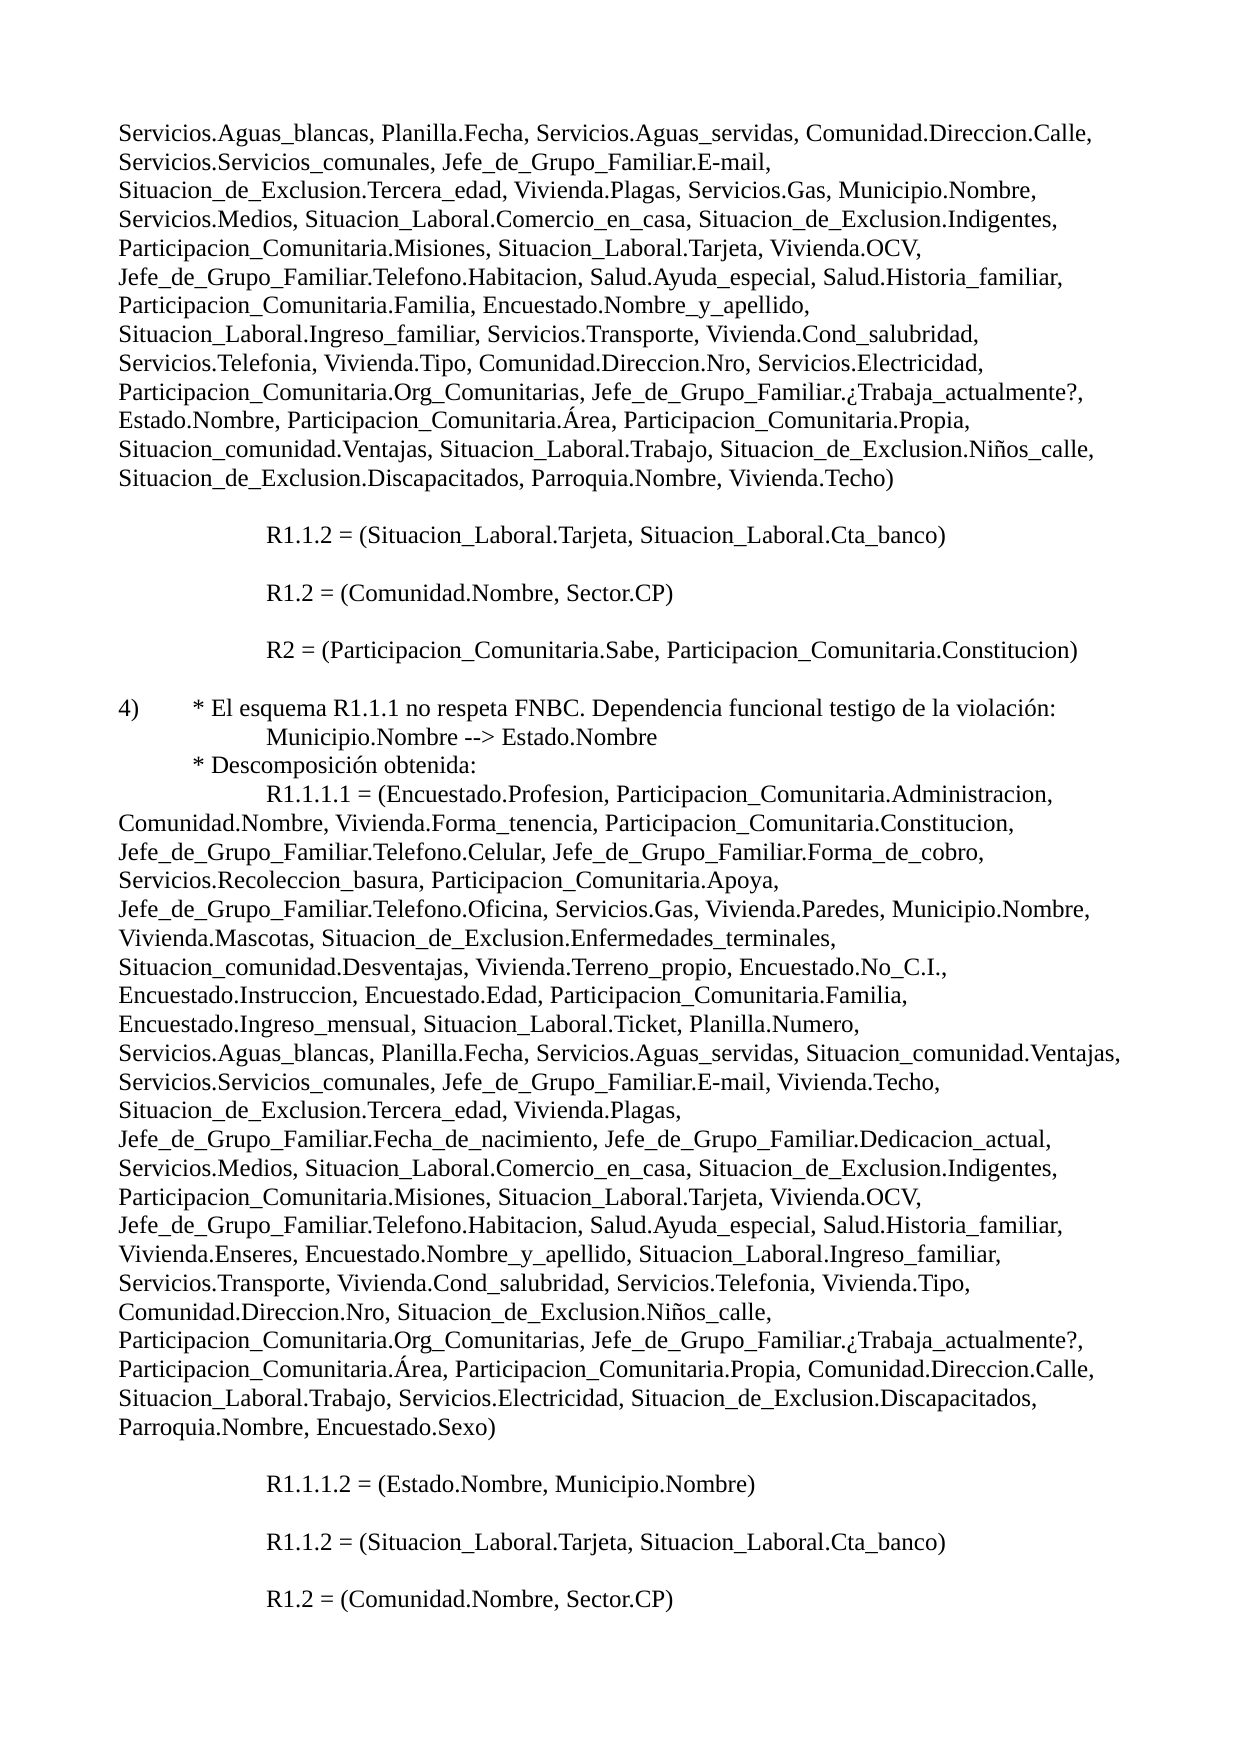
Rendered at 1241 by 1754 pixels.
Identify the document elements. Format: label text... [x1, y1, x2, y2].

text R1.1.2 = (Situacion_Laboral.Tarjeta, Situacion_Laboral.Cta_banco) [118, 521, 1122, 549]
text R2 = (Participacion_Comunitaria.Sabe, Participacion_Comunitaria.Constitucion) [118, 636, 1122, 664]
text Servicios.Aguas_blancas, Planilla.Fecha, Servicios.Aguas_servidas, Comunidad.Direccion.Calle, Servicios.Servicios_comunales, Jefe_de_Grupo_Familiar.E-mail, Situacion_de_Exclusion.Tercera_edad, Vivienda.Plagas, Servicios.Gas, Municipio.Nombre, Servicios.Medios, Situacion_Laboral.Comercio_en_casa, Situacion_de_Exclusion.Indigentes, Participacion_Comunitaria.Misiones, Situacion_Laboral.Tarjeta, Vivienda.OCV, Jefe_de_Grupo_Familiar.Telefono.Habitacion, Salud.Ayuda_especial, Salud.Historia_familiar, Participacion_Comunitaria.Familia, Encuestado.Nombre_y_apellido, Situacion_Laboral.Ingreso_familiar, Servicios.Transporte, Vivienda.Cond_salubridad, Servicios.Telefonia, Vivienda.Tipo, Comunidad.Direccion.Nro, Servicios.Electricidad, Participacion_Comunitaria.Org_Comunitarias, Jefe_de_Grupo_Familiar.¿Trabaja_actualmente?, Estado.Nombre, Participacion_Comunitaria.Área, Participacion_Comunitaria.Propia, Situacion_comunidad.Ventajas, Situacion_Laboral.Trabajo, Situacion_de_Exclusion.Niños_calle, Situacion_de_Exclusion.Discapacitados, Parroquia.Nombre, Vivienda.Techo) [118, 118, 1122, 492]
text R1.1.1.2 = (Estado.Nombre, Municipio.Nombre) [118, 1469, 1122, 1498]
text R1.1.1.1 = (Encuestado.Profesion, Participacion_Comunitaria.Administracion, Comunidad.Nombre, Vivienda.Forma_tenencia, Participacion_Comunitaria.Constitucion, Jefe_de_Grupo_Familiar.Telefono.Celular, Jefe_de_Grupo_Familiar.Forma_de_cobro, Servicios.Recoleccion_basura, Participacion_Comunitaria.Apoya, Jefe_de_Grupo_Familiar.Telefono.Oficina, Servicios.Gas, Vivienda.Paredes, Municipio.Nombre, Vivienda.Mascotas, Situacion_de_Exclusion.Enfermedades_terminales, Situacion_comunidad.Desventajas, Vivienda.Terreno_propio, Encuestado.No_C.I., Encuestado.Instruccion, Encuestado.Edad, Participacion_Comunitaria.Familia, Encuestado.Ingreso_mensual, Situacion_Laboral.Ticket, Planilla.Numero, Servicios.Aguas_blancas, Planilla.Fecha, Servicios.Aguas_servidas, Situacion_comunidad.Ventajas, Servicios.Servicios_comunales, Jefe_de_Grupo_Familiar.E-mail, Vivienda.Techo, Situacion_de_Exclusion.Tercera_edad, Vivienda.Plagas, Jefe_de_Grupo_Familiar.Fecha_de_nacimiento, Jefe_de_Grupo_Familiar.Dedicacion_actual, Servicios.Medios, Situacion_Laboral.Comercio_en_casa, Situacion_de_Exclusion.Indigentes, Participacion_Comunitaria.Misiones, Situacion_Laboral.Tarjeta, Vivienda.OCV, Jefe_de_Grupo_Familiar.Telefono.Habitacion, Salud.Ayuda_especial, Salud.Historia_familiar, Vivienda.Enseres, Encuestado.Nombre_y_apellido, Situacion_Laboral.Ingreso_familiar, Servicios.Transporte, Vivienda.Cond_salubridad, Servicios.Telefonia, Vivienda.Tipo, Comunidad.Direccion.Nro, Situacion_de_Exclusion.Niños_calle, Participacion_Comunitaria.Org_Comunitarias, Jefe_de_Grupo_Familiar.¿Trabaja_actualmente?, Participacion_Comunitaria.Área, Participacion_Comunitaria.Propia, Comunidad.Direccion.Calle, Situacion_Laboral.Trabajo, Servicios.Electricidad, Situacion_de_Exclusion.Discapacitados, Parroquia.Nombre, Encuestado.Sexo) [118, 779, 1122, 1441]
text * Descomposición obtenida: [118, 751, 1122, 779]
text R1.2 = (Comunidad.Nombre, Sector.CP) [118, 578, 1122, 607]
text R1.1.2 = (Situacion_Laboral.Tarjeta, Situacion_Laboral.Cta_banco) [118, 1527, 1122, 1556]
text 4) * El esquema R1.1.1 no respeta FNBC. Dependencia funcional testigo de la violación: Municipio.Nombre --> Estado.Nombre [118, 693, 1122, 751]
text R1.2 = (Comunidad.Nombre, Sector.CP) [118, 1584, 1122, 1613]
